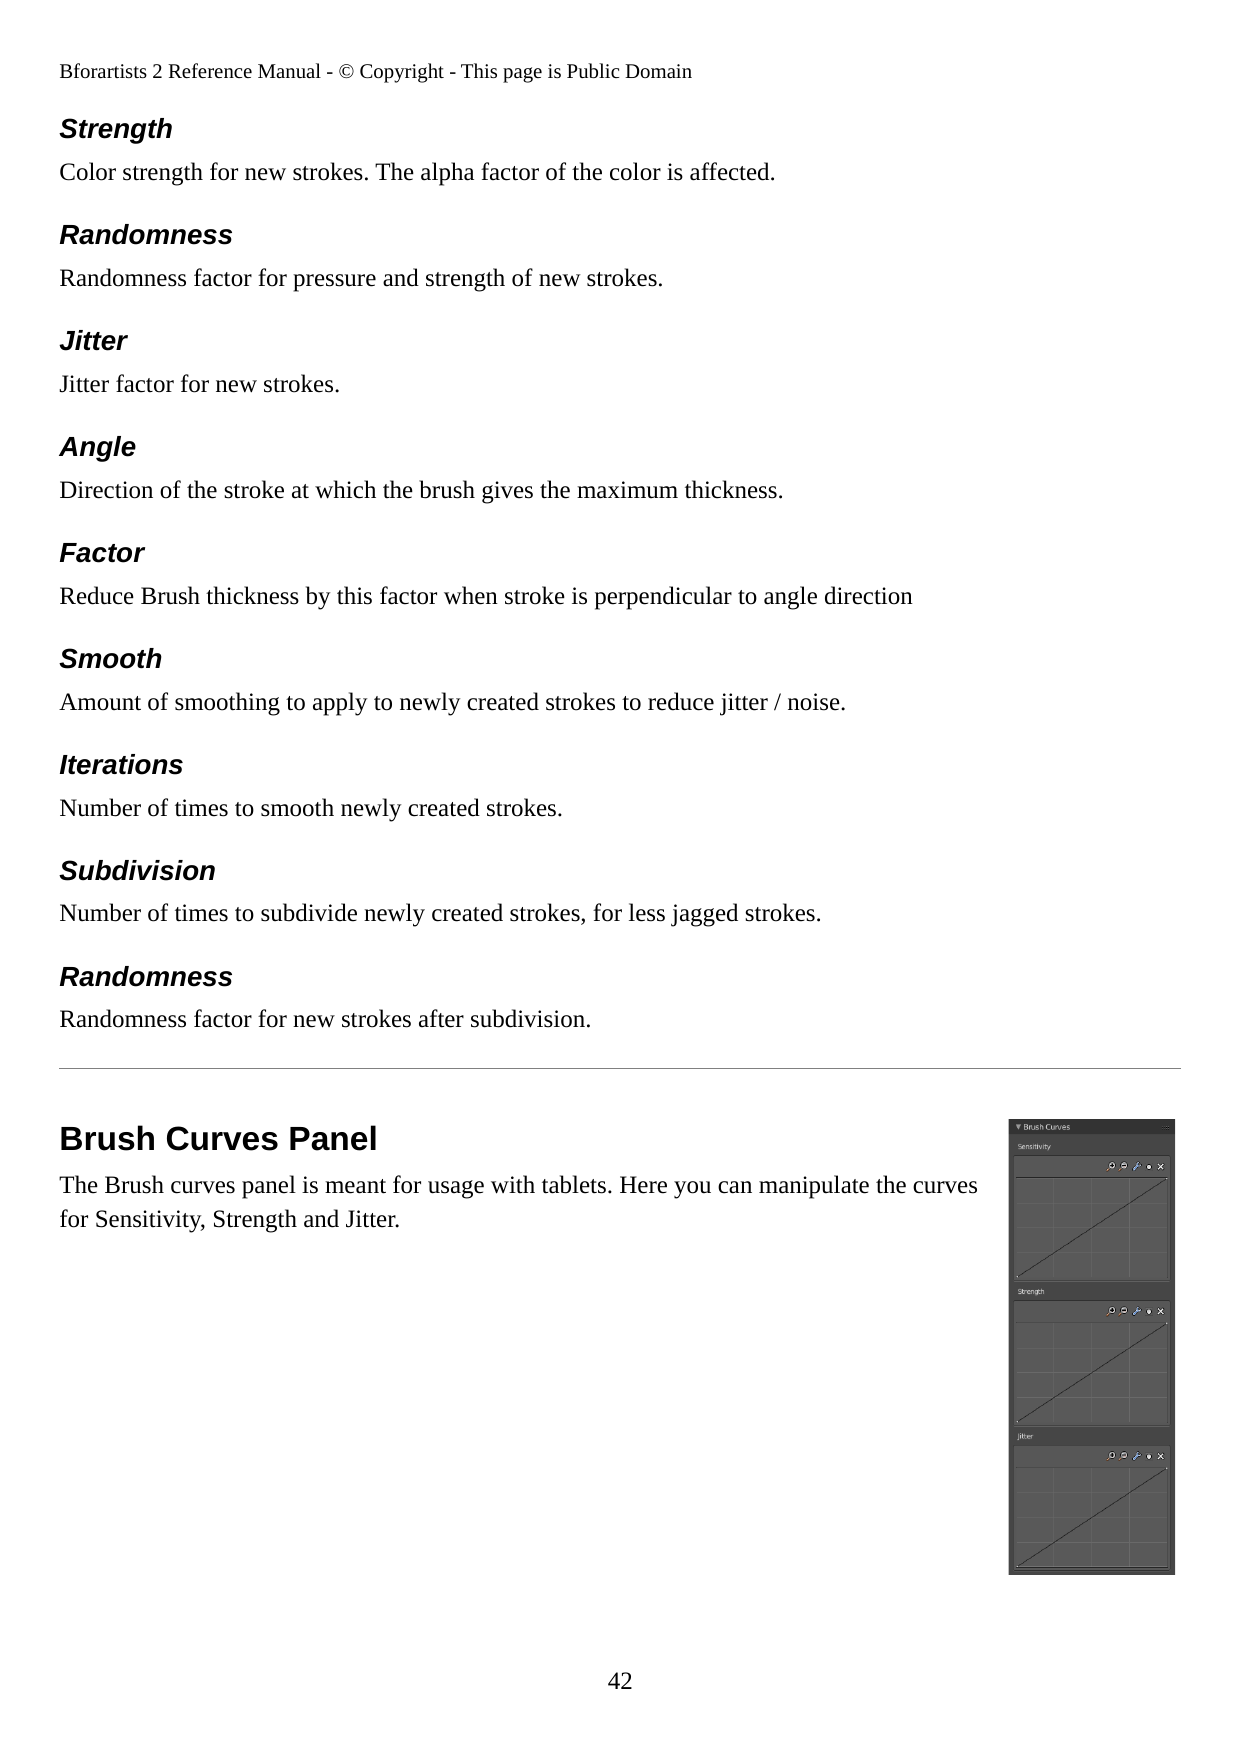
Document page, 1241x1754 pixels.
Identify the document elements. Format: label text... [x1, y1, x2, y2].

text Direction of the stroke at which the brush gives the maximum thickness. [59, 475, 1181, 503]
text Randomness factor for pressure and strength of new strokes. [59, 263, 1181, 292]
subtitle Jitter [59, 324, 1181, 356]
text Reduce Brush thickness by this factor when stroke is perpendicular to angle direction [59, 581, 1181, 609]
text Number of times to smooth newly created strokes. [59, 793, 1181, 821]
subtitle Iterations [59, 748, 1181, 780]
text Number of times to subdivide newly created strokes, for less jagged strokes. [59, 898, 1181, 927]
subtitle Angle [59, 430, 1181, 462]
subtitle Subdivision [59, 854, 1181, 886]
subtitle Strength [59, 113, 1181, 144]
picture [1008, 1119, 1176, 1575]
text Randomness factor for new strokes after subdivision. [59, 1004, 1181, 1033]
text Jitter factor for new strokes. [59, 369, 1181, 398]
text Amount of smoothing to apply to newly created strokes to reduce jitter / noise. [59, 687, 1181, 715]
subtitle Randomness [59, 218, 1181, 250]
subtitle Brush Curves Panel [59, 1118, 1181, 1157]
text The Brush curves panel is meant for usage with tablets. Here you can manipulate the curves for Sensitivity, Strength and Jitter. [59, 1170, 1008, 1233]
subtitle Randomness [59, 960, 1181, 992]
text Color strength for new strokes. The alpha factor of the color is affected. [59, 157, 1181, 186]
subtitle Factor [59, 536, 1181, 568]
subtitle Smooth [59, 642, 1181, 674]
